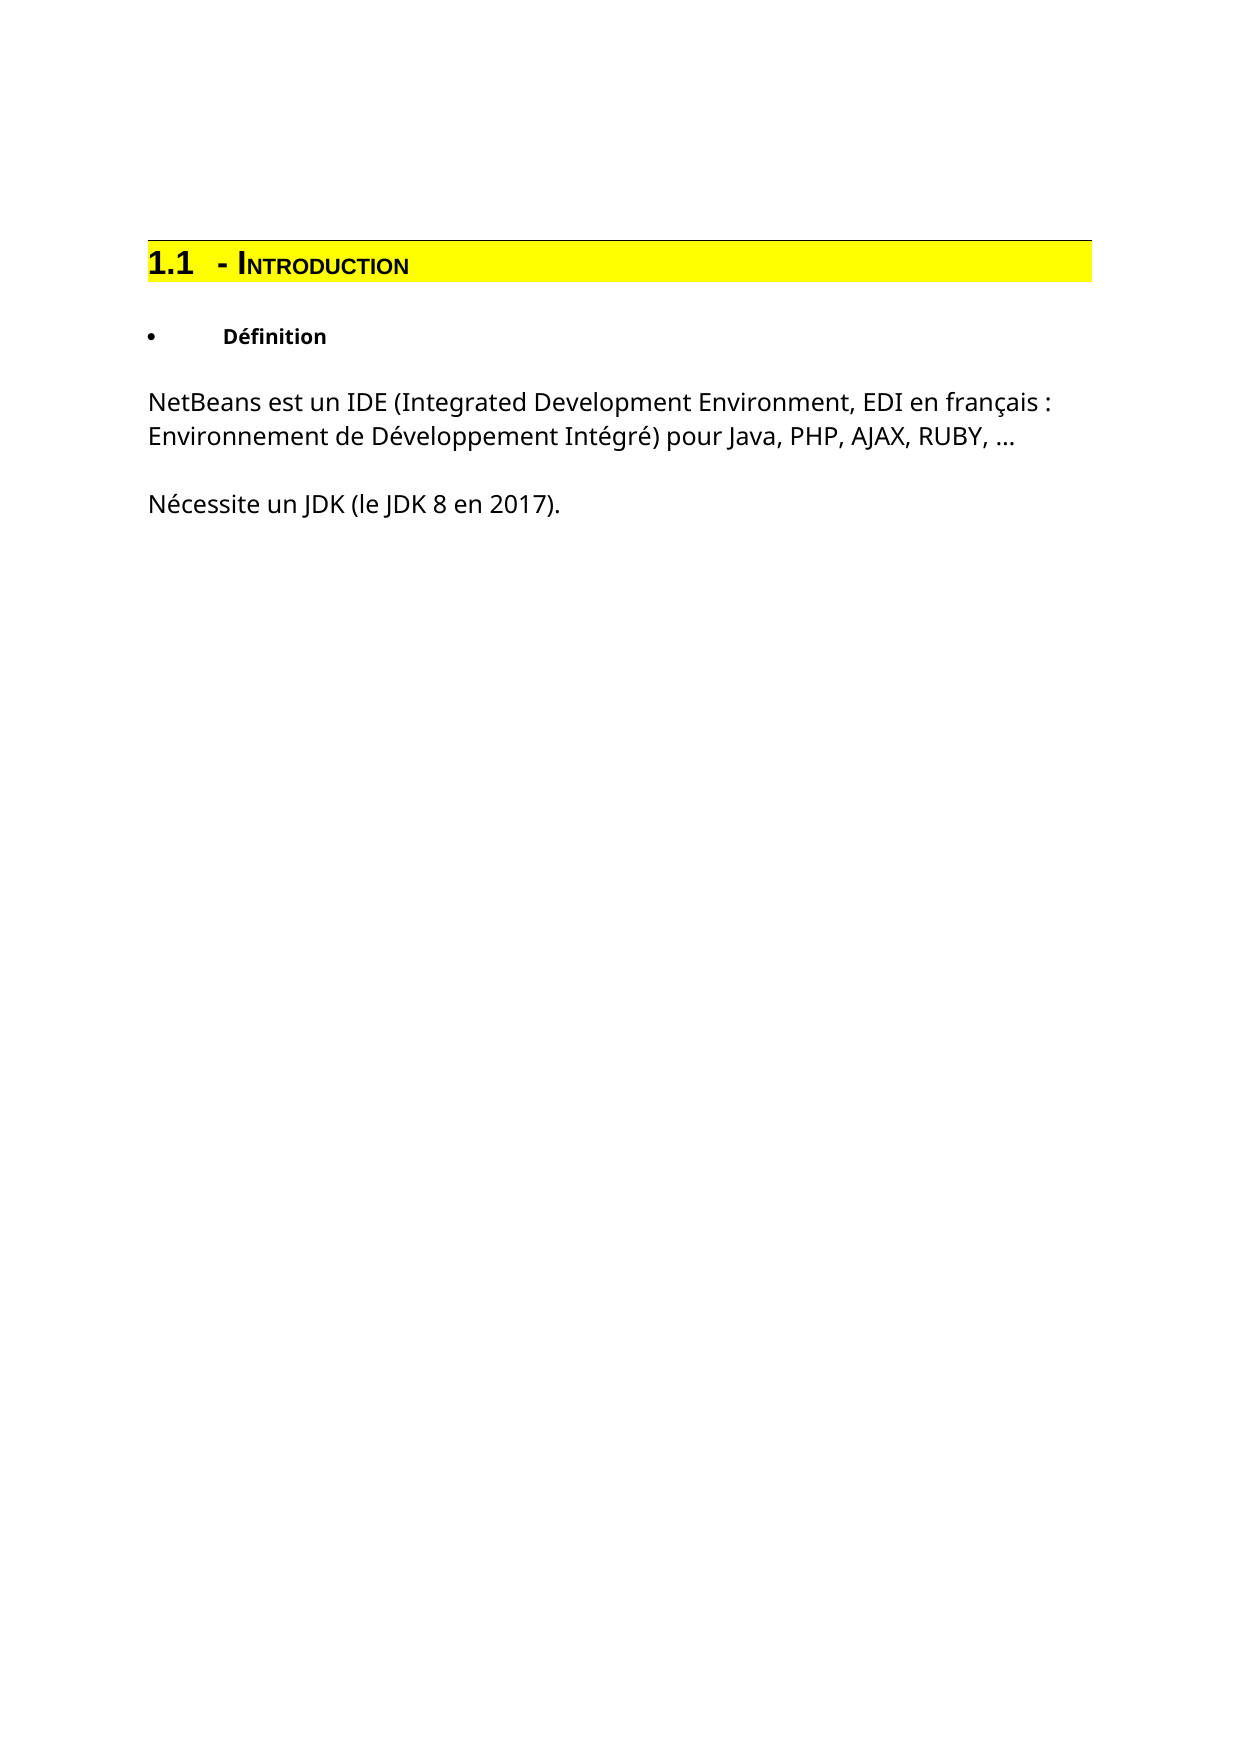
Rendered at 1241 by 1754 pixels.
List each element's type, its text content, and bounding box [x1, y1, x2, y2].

subtitle - Introduction [148, 241, 1092, 282]
list Définition [148, 322, 1092, 351]
text NetBeans est un IDE (Integrated Development Environment, EDI en français : Environnement de Développement Intégré) pour Java, PHP, AJAX, RUBY, … [148, 385, 1092, 453]
text Nécessite un JDK (le JDK 8 en 2017). [148, 487, 1092, 521]
